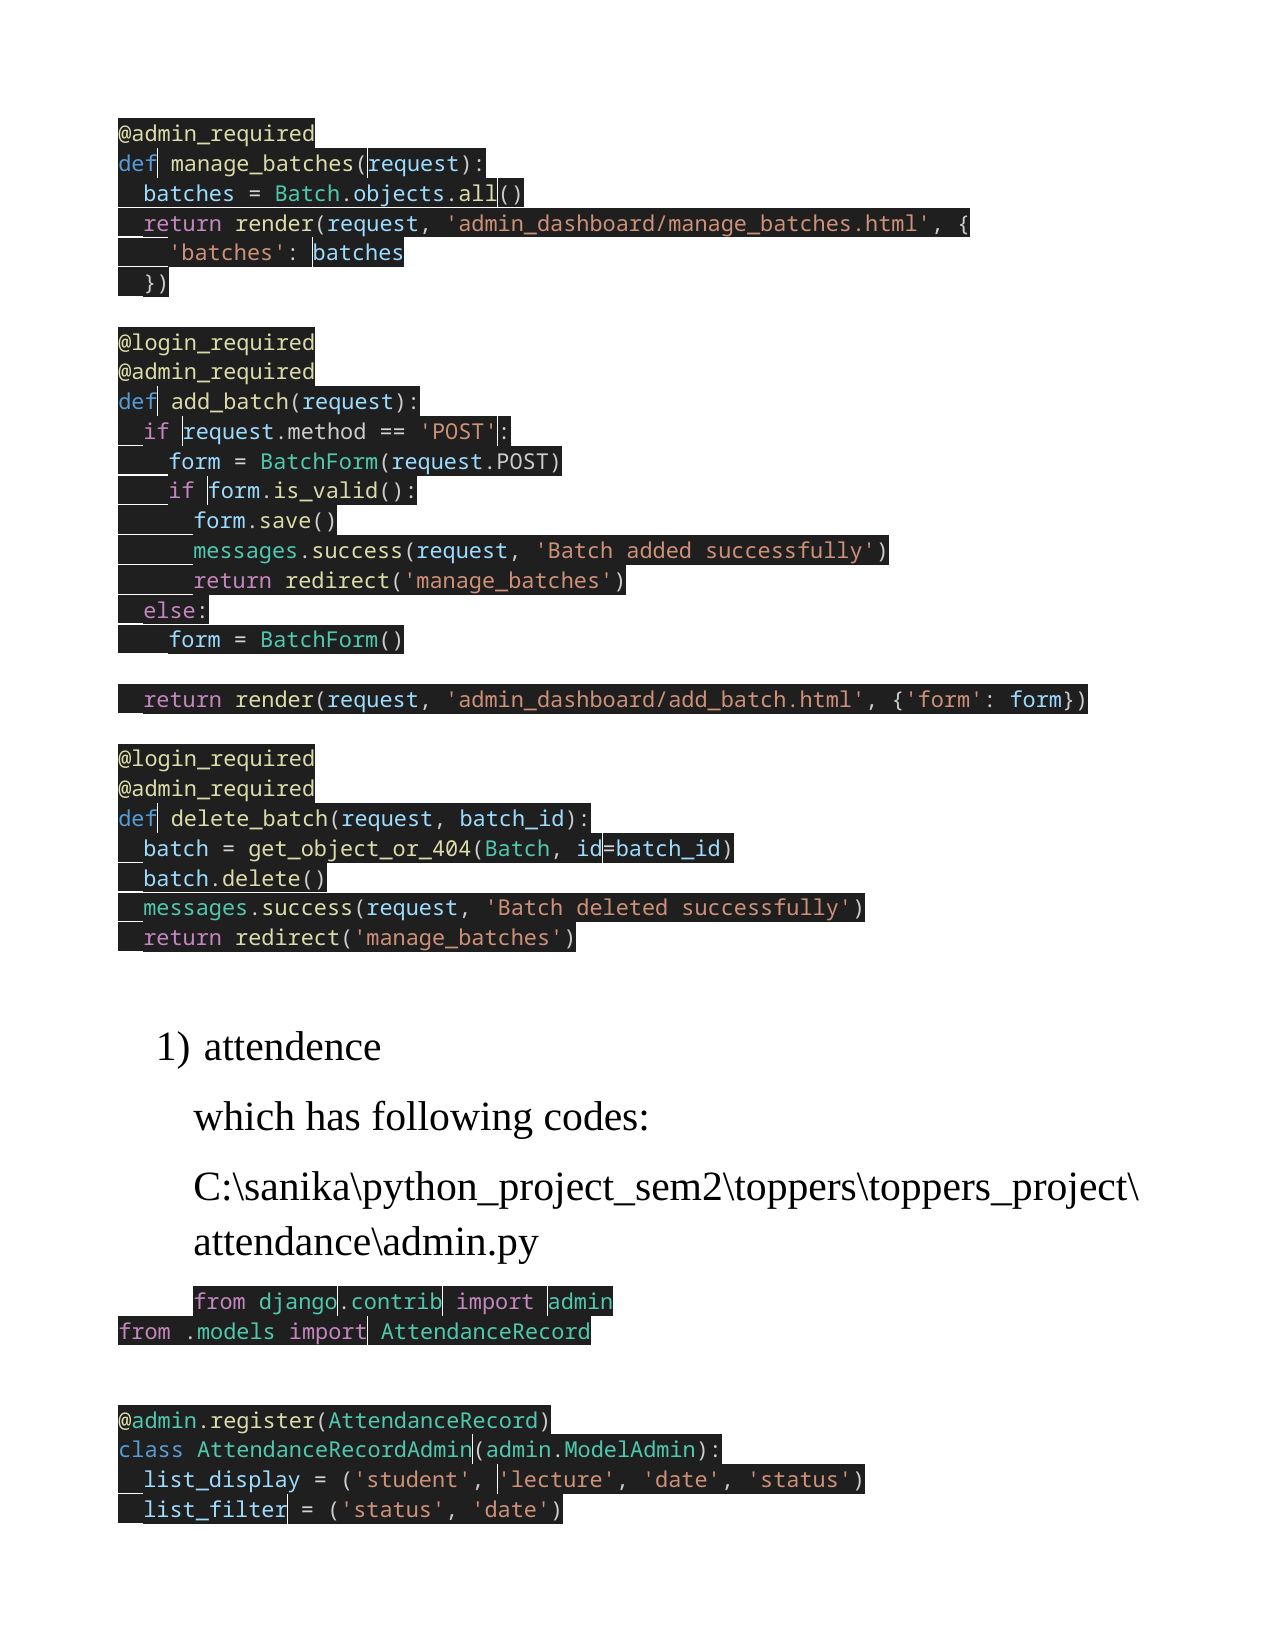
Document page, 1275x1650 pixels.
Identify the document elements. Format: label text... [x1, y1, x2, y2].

text return redirect('manage_batches') [118, 922, 1157, 952]
text if request.method == 'POST': [118, 416, 1157, 446]
list attendence [156, 1022, 1157, 1069]
text @login_required [118, 327, 1157, 356]
text from .models import AttendanceRecord [118, 1316, 1157, 1345]
list C:\sanika\python_project_sem2\toppers\toppers_project\attendance\admin.py [156, 1161, 1157, 1264]
text else: [118, 595, 1157, 624]
text @admin_required [118, 356, 1157, 386]
text @admin.register(AttendanceRecord) [118, 1404, 1157, 1434]
list from django.contrib import admin [156, 1286, 1157, 1316]
text return render(request, 'admin_dashboard/add_batch.html', {'form': form}) [118, 684, 1157, 714]
text class AttendanceRecordAdmin(admin.ModelAdmin): [118, 1434, 1157, 1464]
text form = BatchForm(request.POST) [118, 446, 1157, 476]
text @login_required [118, 743, 1157, 773]
text batches = Batch.objects.all() [118, 178, 1157, 207]
text messages.success(request, 'Batch added successfully') [118, 535, 1157, 565]
text def add_batch(request): [118, 386, 1157, 416]
text form.save() [118, 505, 1157, 535]
text }) [118, 267, 1157, 297]
text batch.delete() [118, 863, 1157, 892]
text @admin_required [118, 773, 1157, 803]
text def manage_batches(request): [118, 148, 1157, 178]
text return render(request, 'admin_dashboard/manage_batches.html', { [118, 207, 1157, 237]
text @admin_required [118, 118, 1157, 148]
text if form.is_valid(): [118, 476, 1157, 505]
text list_display = ('student', 'lecture', 'date', 'status') [118, 1464, 1157, 1494]
text 'batches': batches [118, 237, 1157, 267]
text messages.success(request, 'Batch deleted successfully') [118, 892, 1157, 922]
text return redirect('manage_batches') [118, 565, 1157, 595]
list which has following codes: [156, 1091, 1157, 1139]
text form = BatchForm() [118, 624, 1157, 654]
text def delete_batch(request, batch_id): [118, 803, 1157, 833]
text batch = get_object_or_404(Batch, id=batch_id) [118, 833, 1157, 863]
text list_filter = ('status', 'date') [118, 1494, 1157, 1524]
